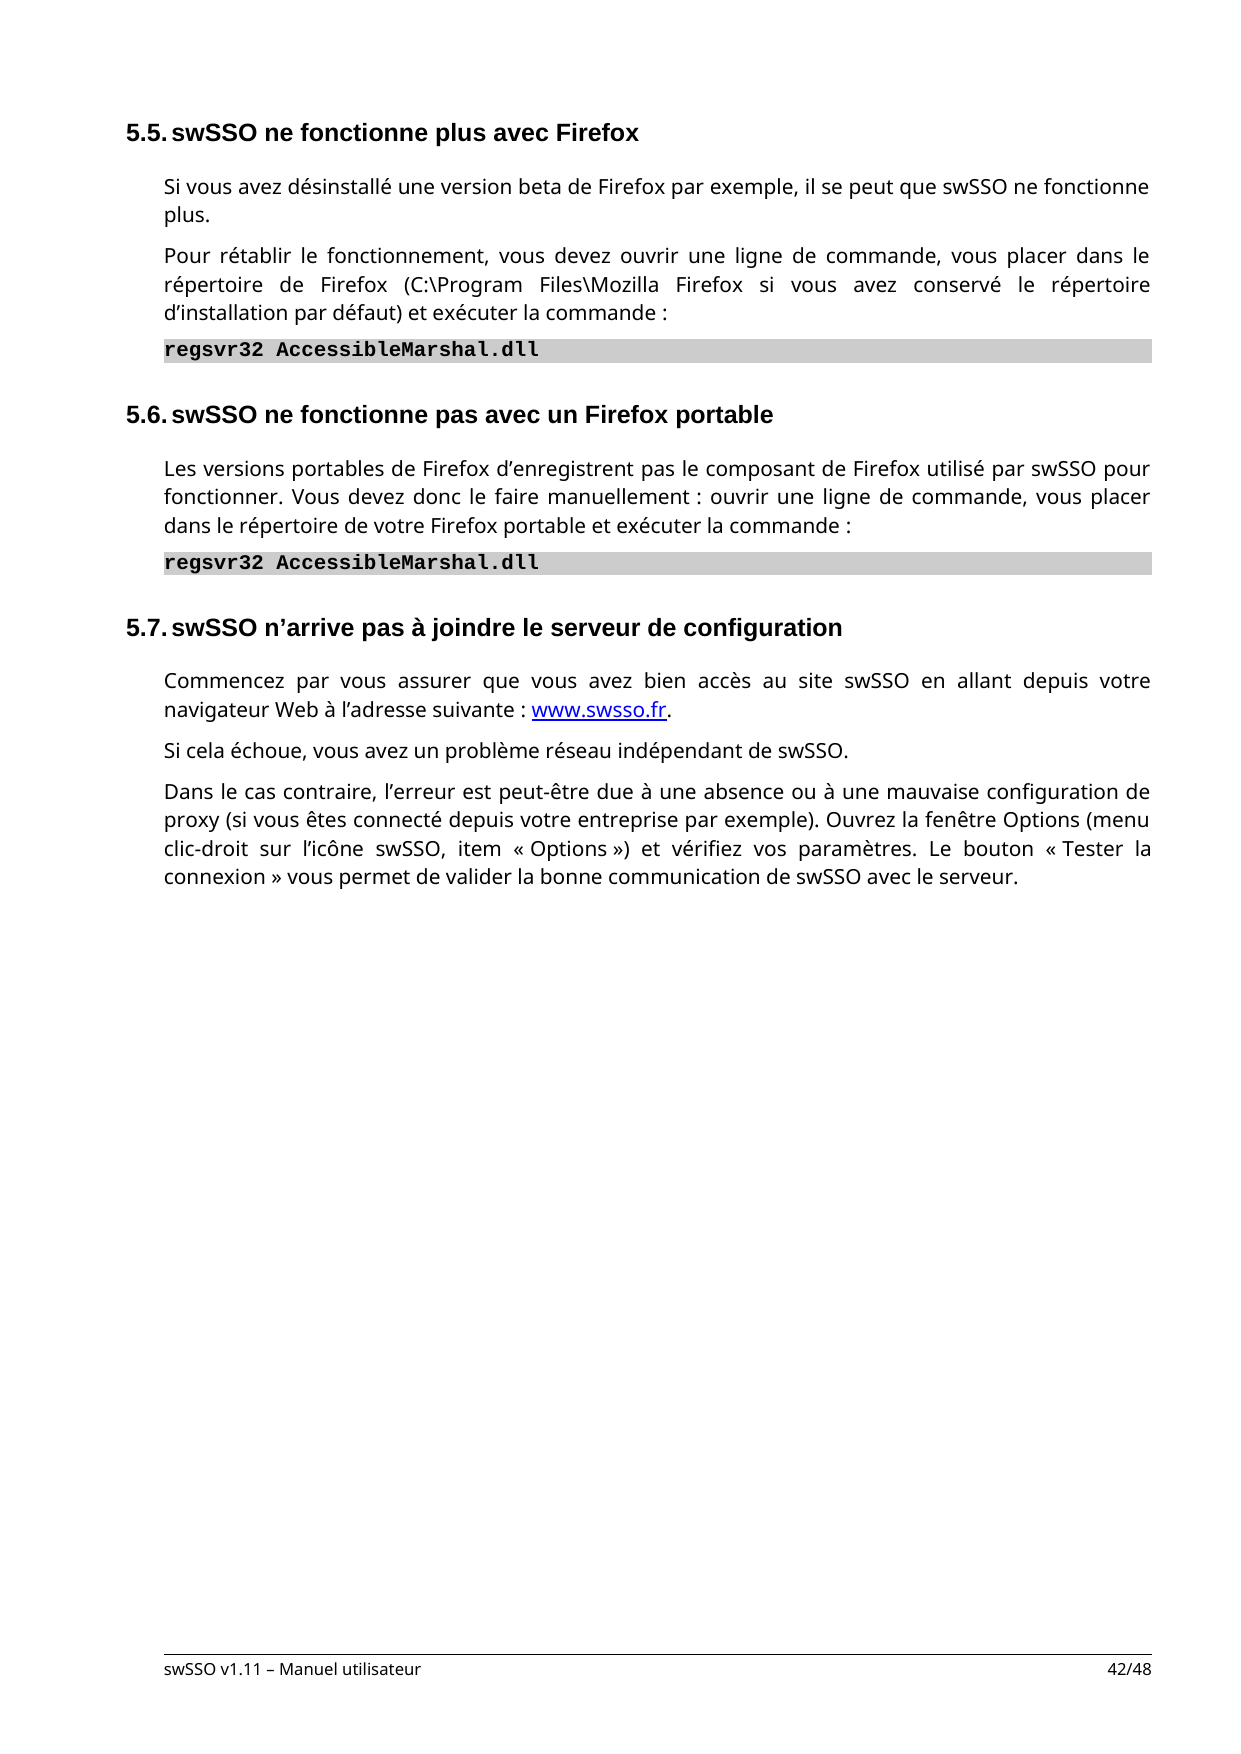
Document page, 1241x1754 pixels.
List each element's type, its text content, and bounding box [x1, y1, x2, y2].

text Pour rétablir le fonctionnement, vous devez ouvrir une ligne de commande, vous placer dans le répertoire de Firefox (C:\Program Files\Mozilla Firefox si vous avez conservé le répertoire d’installation par défaut) et exécuter la commande : [164, 241, 1152, 327]
subtitle swSSO ne fonctionne plus avec Firefox [126, 118, 1152, 147]
text Si cela échoue, vous avez un problème réseau indépendant de swSSO. [164, 736, 1152, 764]
subtitle swSSO ne fonctionne pas avec un Firefox portable [126, 400, 1152, 429]
text regsvr32 AccessibleMarshal.dll [164, 339, 1152, 363]
text Commencez par vous assurer que vous avez bien accès au site swSSO en allant depuis votre navigateur Web à l’adresse suivante : www.swsso.fr. [164, 667, 1152, 723]
text Dans le cas contraire, l’erreur est peut-être due à une absence ou à une mauvaise configuration de proxy (si vous êtes connecté depuis votre entreprise par exemple). Ouvrez la fenêtre Options (menu clic-droit sur l’icône swSSO, item « Options ») et vérifiez vos paramètres. Le bouton « Tester la connexion » vous permet de valider la bonne communication de swSSO avec le serveur. [164, 777, 1152, 891]
text Si vous avez désinstallé une version beta de Firefox par exemple, il se peut que swSSO ne fonctionne plus. [164, 172, 1152, 229]
subtitle swSSO n’arrive pas à joindre le serveur de configuration [126, 613, 1152, 642]
text Les versions portables de Firefox d’enregistrent pas le composant de Firefox utilisé par swSSO pour fonctionner. Vous devez donc le faire manuellement : ouvrir une ligne de commande, vous placer dans le répertoire de votre Firefox portable et exécuter la commande : [164, 454, 1152, 539]
text regsvr32 AccessibleMarshal.dll [164, 552, 1152, 575]
